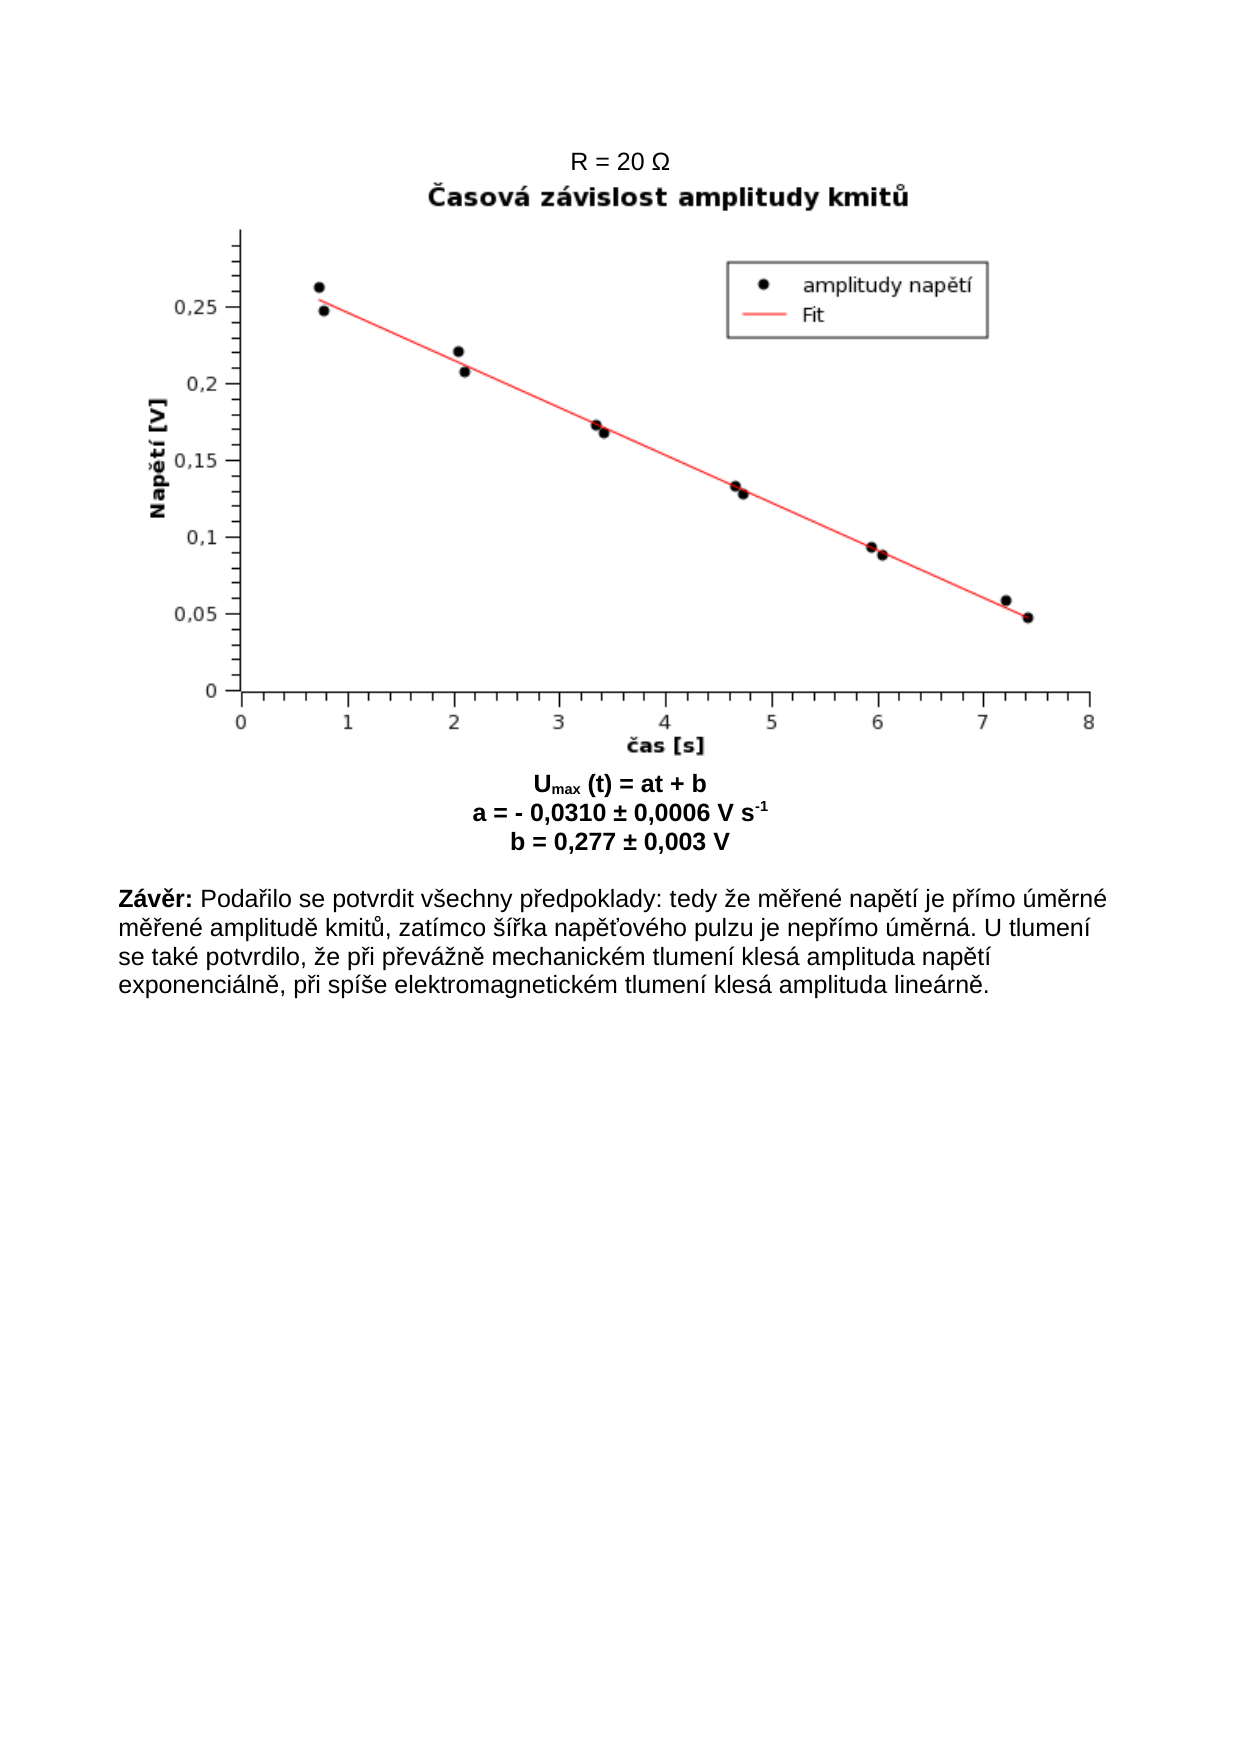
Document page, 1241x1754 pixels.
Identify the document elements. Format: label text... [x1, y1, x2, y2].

text b = 0,277 ± 0,003 V [118, 827, 1122, 856]
text Závěr: Podařilo se potvrdit všechny předpoklady: tedy že měřené napětí je přímo úměrné měřené amplitudě kmitů, zatímco šířka napěťového pulzu je nepřímo úměrná. U tlumení se také potvrdilo, že při převážně mechanickém tlumení klesá amplituda napětí exponenciálně, při spíše elektromagnetickém tlumení klesá amplituda lineárně. [118, 884, 1122, 999]
text a = - 0,0310 ± 0,0006 V s-1 [118, 798, 1122, 827]
text Umax (t) = at + b [118, 176, 1122, 798]
picture [135, 175, 1105, 770]
text R = 20 Ω [118, 147, 1122, 176]
